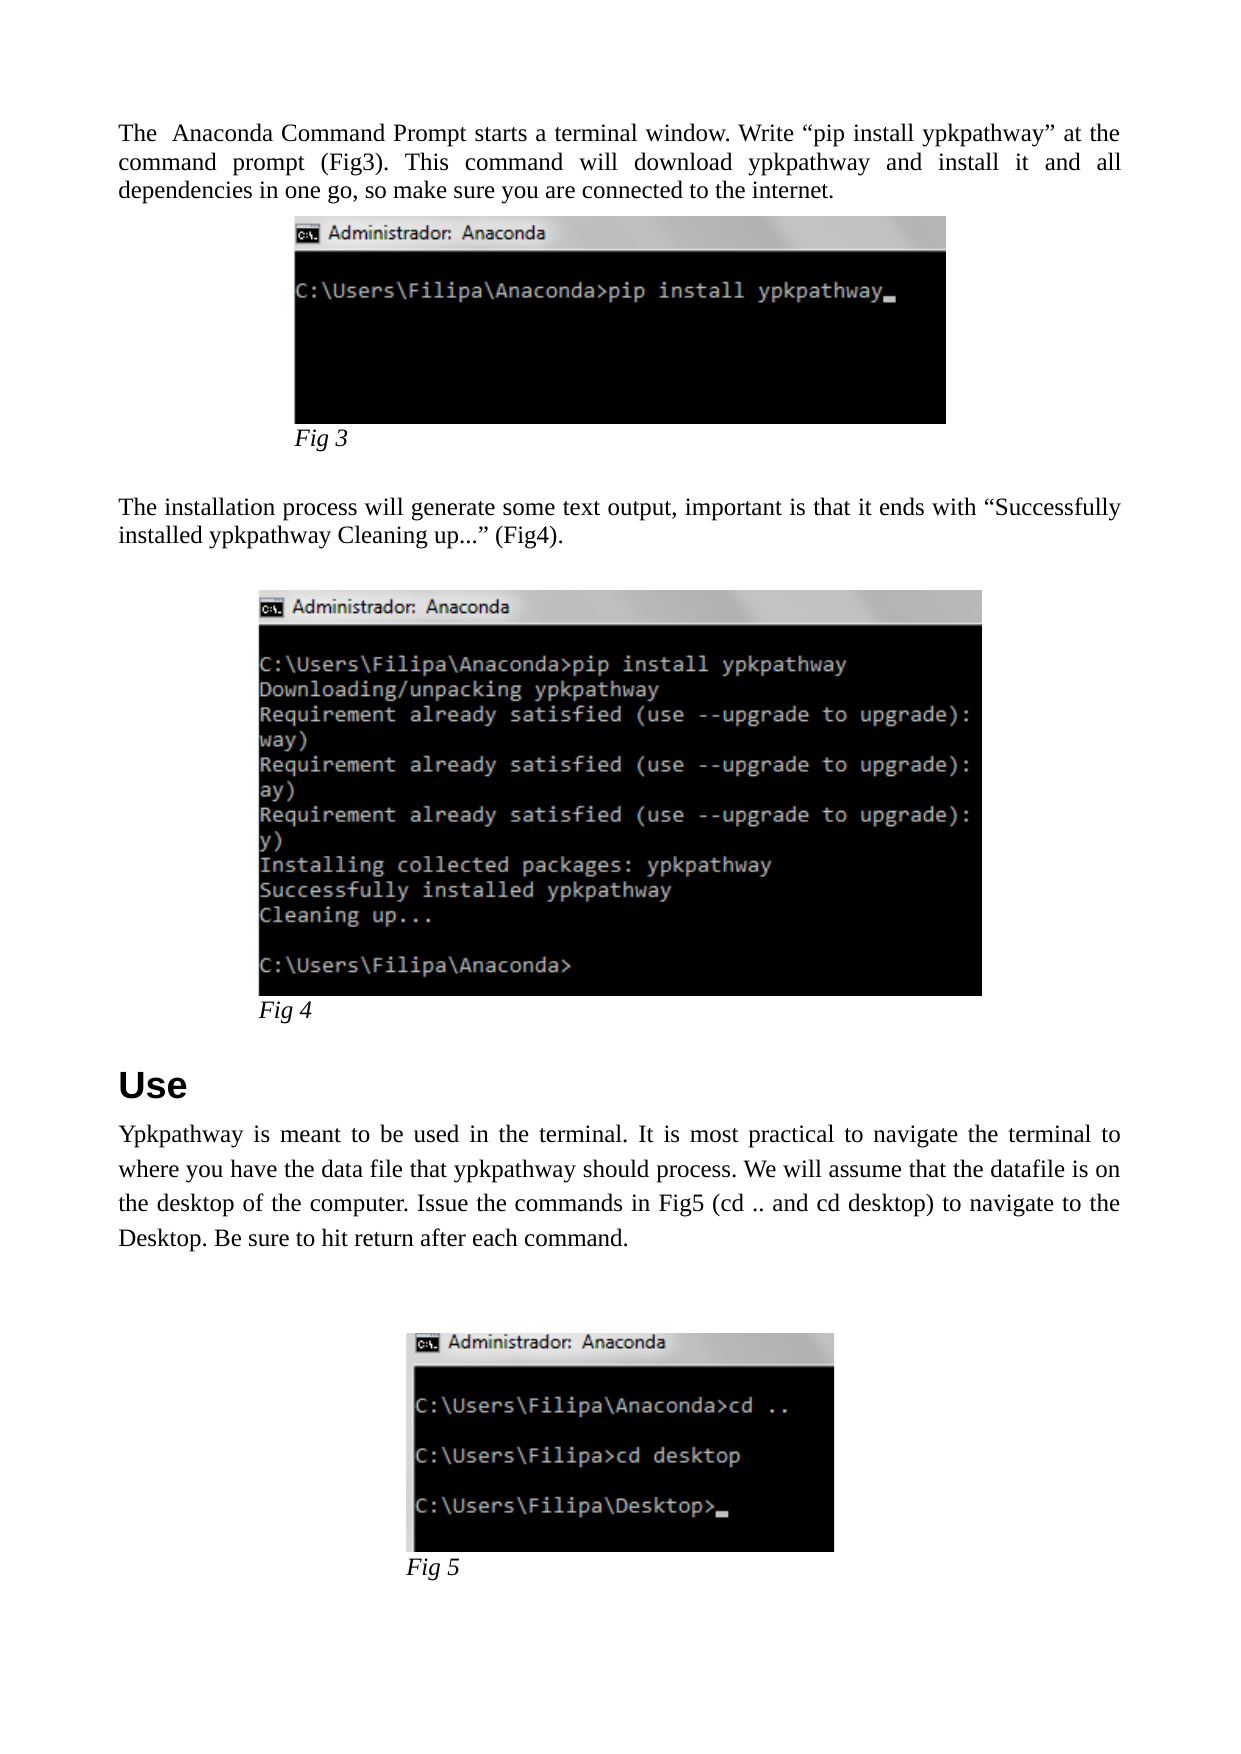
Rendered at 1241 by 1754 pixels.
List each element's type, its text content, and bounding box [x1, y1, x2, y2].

text The Anaconda Command Prompt starts a terminal window. Write “pip install ypkpathway” at the command prompt (Fig3). This command will download ypkpathway and install it and all dependencies in one go, so make sure you are connected to the internet. [118, 118, 1122, 204]
text The installation process will generate some text output, important is that it ends with “Successfully installed ypkpathway Cleaning up...” (Fig4). [118, 492, 1122, 549]
text Fig 4 [258, 996, 982, 1024]
picture [258, 590, 982, 996]
picture [406, 1333, 835, 1552]
picture [294, 216, 946, 424]
text Ypkpathway is meant to be used in the terminal. It is most practical to navigate the terminal to where you have the data file that ypkpathway should process. We will assume that the datafile is on the desktop of the computer. Issue the commands in Fig5 (cd .. and cd desktop) to navigate to the Desktop. Be sure to hit return after each command. [118, 1119, 1122, 1251]
text Fig 5 [406, 1552, 834, 1581]
subtitle Use [118, 1063, 1122, 1107]
text Fig 3 [294, 424, 946, 452]
